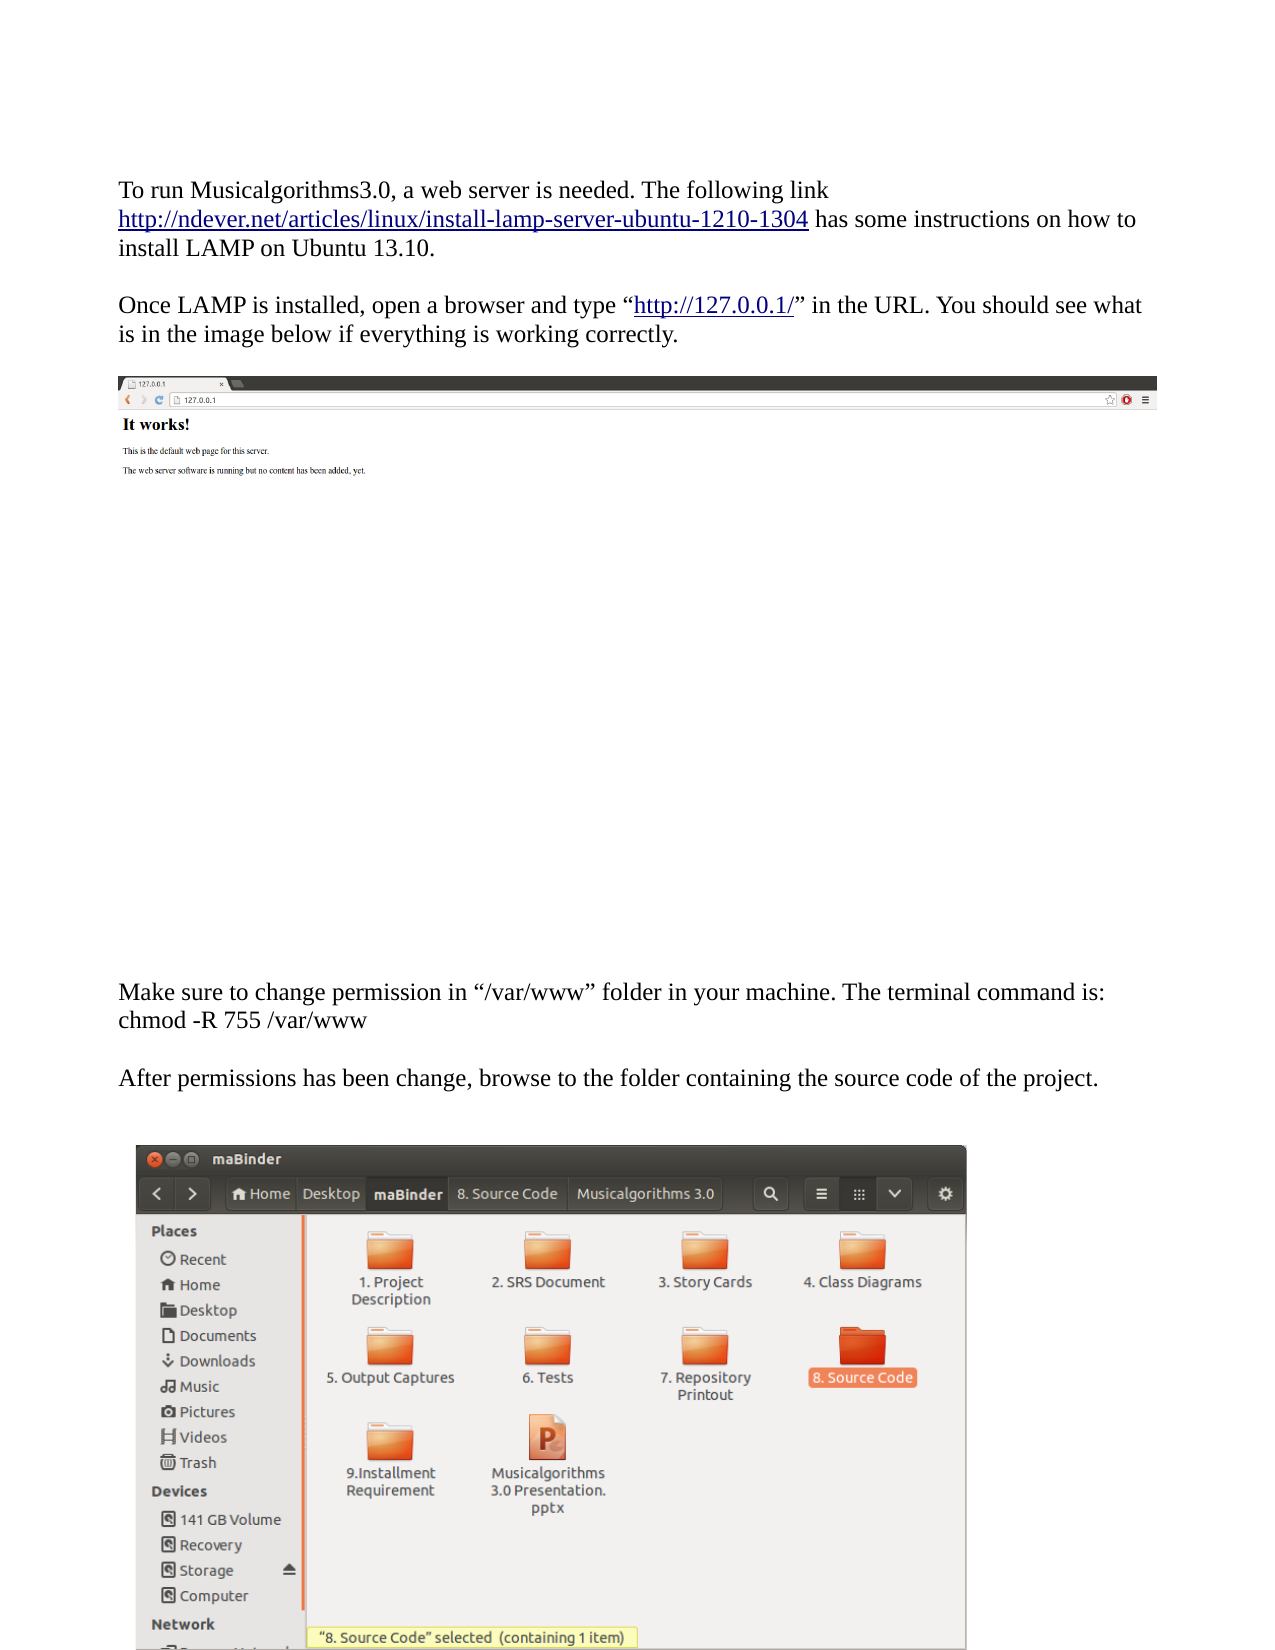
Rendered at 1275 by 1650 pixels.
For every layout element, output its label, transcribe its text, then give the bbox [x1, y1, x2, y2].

text chmod -R 755 /var/www [118, 1006, 1157, 1034]
picture [118, 376, 1157, 949]
text Make sure to change permission in “/var/www” folder in your machine. The terminal command is: [118, 977, 1157, 1006]
text After permissions has been change, browse to the folder containing the source code of the project. [118, 1063, 1157, 1092]
text To run Musicalgorithms3.0, a web server is needed. The following link http://ndever.net/articles/linux/install-lamp-server-ubuntu-1210-1304 has some instructions on how to install LAMP on Ubuntu 13.10. [118, 176, 1157, 262]
picture [135, 1145, 967, 1650]
text Once LAMP is installed, open a browser and type “http://127.0.0.1/” in the URL. You should see what is in the image below if everything is working correctly. [118, 291, 1157, 348]
